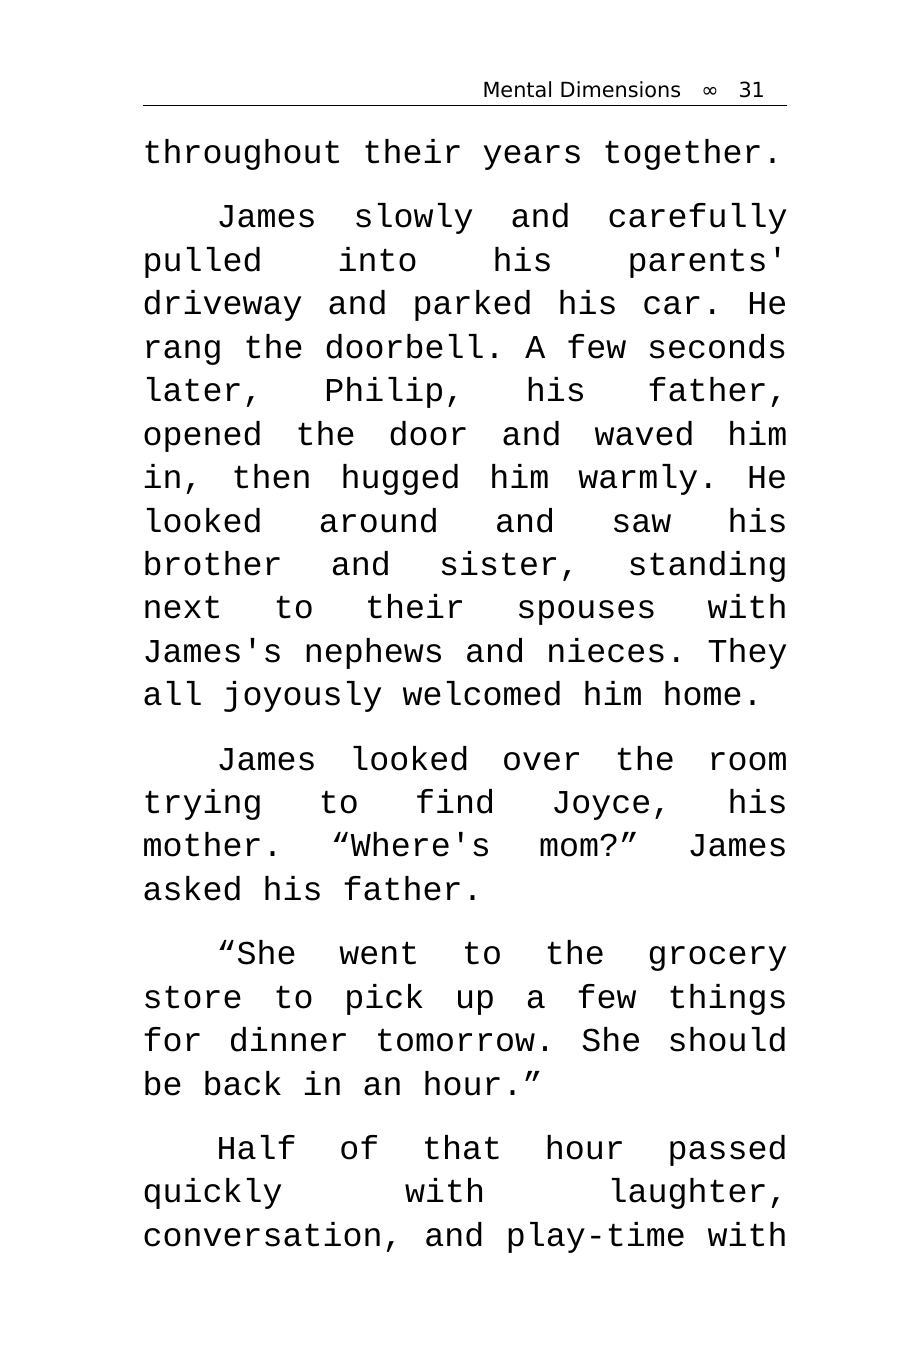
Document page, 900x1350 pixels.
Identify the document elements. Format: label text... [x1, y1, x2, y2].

text James looked over the room trying to find Joyce, his mother. “Where's mom?” James asked his father. [142, 742, 787, 910]
text Half of that hour passed quickly with laughter, conversation, and play-time with [142, 1131, 787, 1256]
text throughout their years together. [142, 136, 787, 174]
text “She went to the grocery store to pick up a few things for dinner tomorrow. She should be back in an hour.” [142, 937, 787, 1105]
text James slowly and carefully pulled into his parents' driveway and parked his car. He rang the doorbell. A few seconds later, Philip, his father, opened the door and waved him in, then hugged him warmly. He looked around and saw his brother and sister, standing next to their spouses with James's nephews and nieces. They all joyously welcomed him home. [142, 200, 787, 716]
